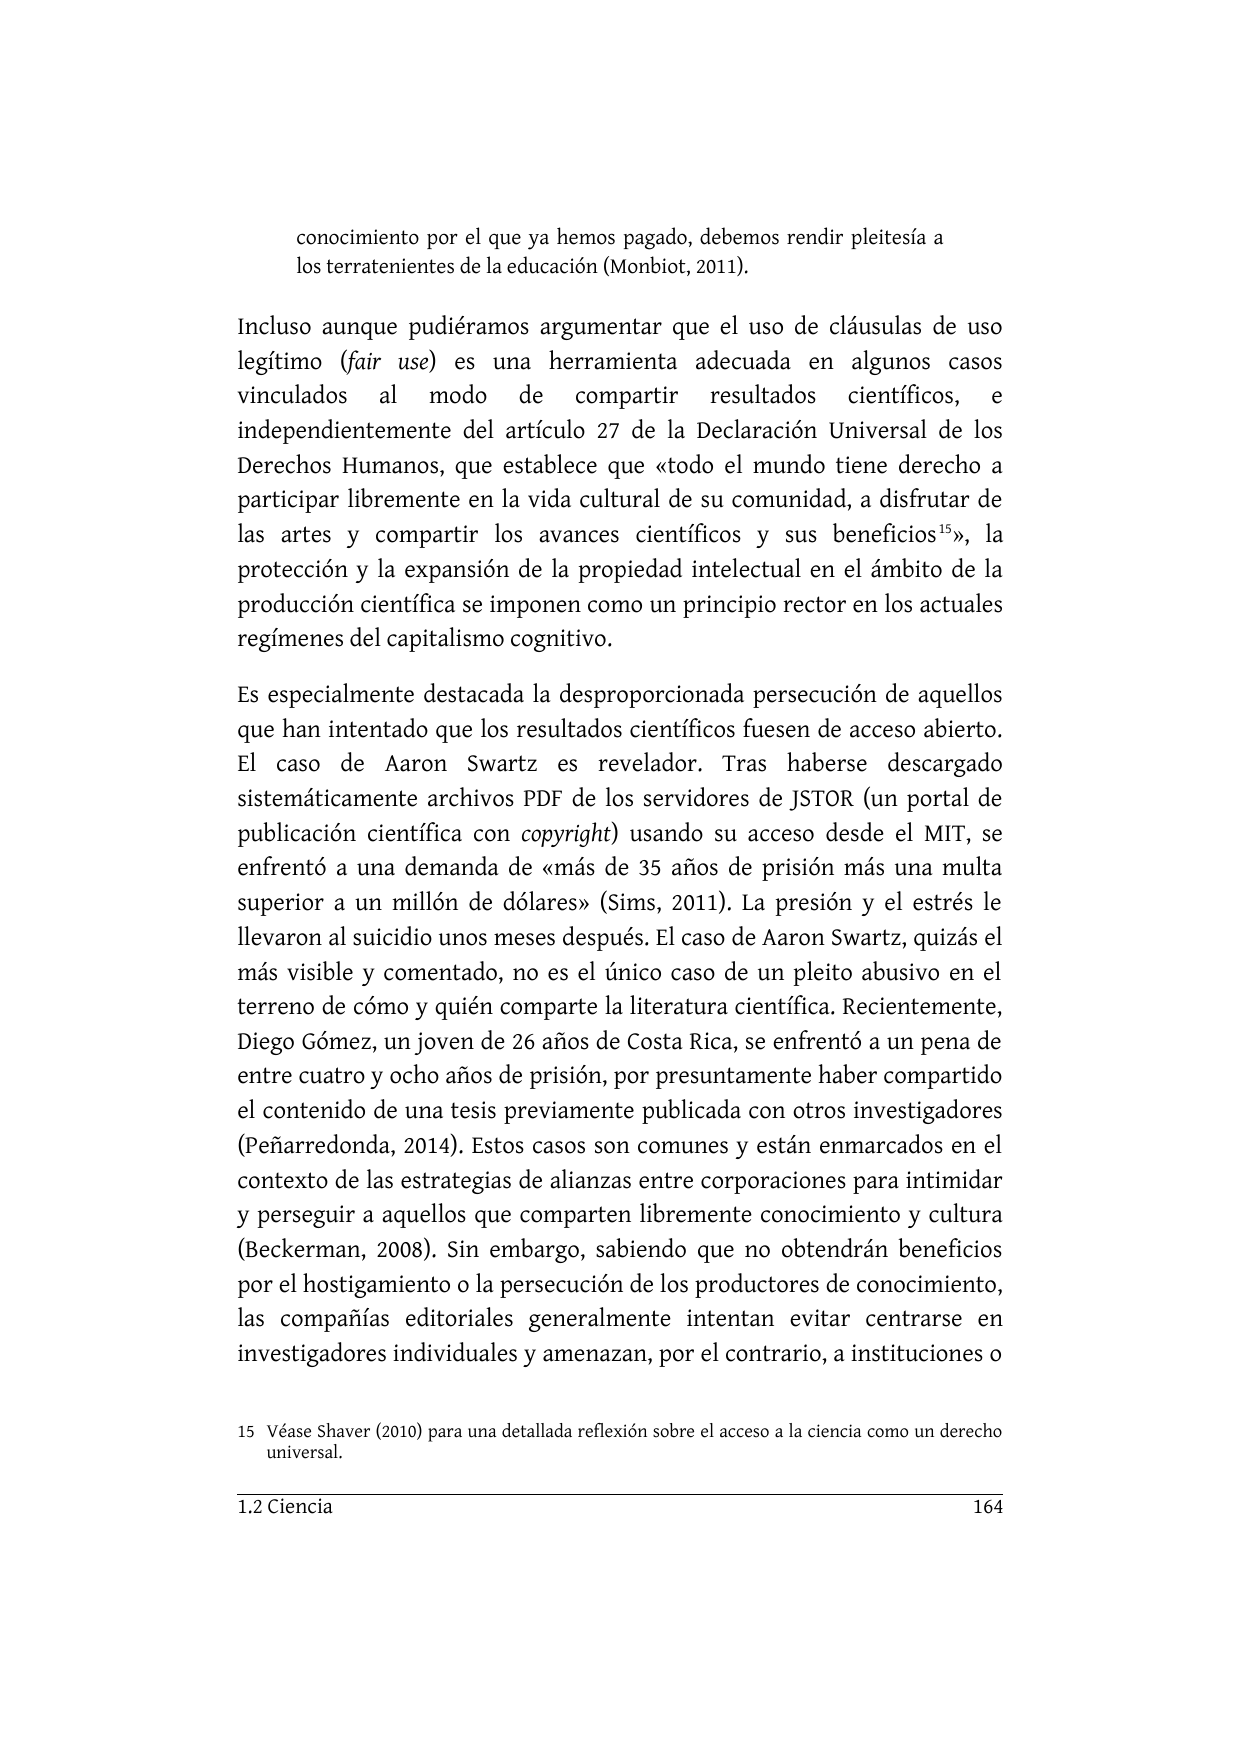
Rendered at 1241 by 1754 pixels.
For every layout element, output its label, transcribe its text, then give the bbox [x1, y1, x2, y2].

text Es especialmente destacada la desproporcionada persecución de aquellos que han intentado que los resultados científicos fuesen de acceso abierto. El caso de Aaron Swartz es revelador. Tras haberse descargado sistemáticamente archivos PDF de los servidores de JSTOR (un portal de publicación científica con copyright) usando su acceso desde el MIT, se enfrentó a una demanda de «más de 35 años de prisión más una multa superior a un millón de dólares» (Sims, 2011). La presión y el estrés le llevaron al suicidio unos meses después. El caso de Aaron Swartz, quizás el más visible y comentado, no es el único caso de un pleito abusivo en el terreno de cómo y quién comparte la literatura científica. Recientemente, Diego Gómez, un joven de 26 años de Costa Rica, se enfrentó a un pena de entre cuatro y ocho años de prisión, por presuntamente haber compartido el contenido de una tesis previamente publicada con otros investigadores (Peñarredonda, 2014). Estos casos son comunes y están enmarcados en el contexto de las estrategias de alianzas entre corporaciones para intimidar y perseguir a aquellos que comparten libremente conocimiento y cultura (Beckerman, 2008). Sin embargo, sabiendo que no obtendrán beneficios por el hostigamiento o la persecución de los productores de conocimiento, las compañías editoriales generalmente intentan evitar centrarse en investigadores individuales y amenazan, por el contrario, a instituciones o [237, 681, 1003, 1368]
text conocimiento por el que ya hemos pagado, debemos rendir pleitesía a los terratenientes de la educación (Monbiot, 2011). [296, 225, 944, 279]
text Incluso aunque pudiéramos argumentar que el uso de cláusulas de uso legítimo (fair use) es una herramienta adecuada en algunos casos vinculados al modo de compartir resultados científicos, e independientemente del artículo 27 de la Declaración Universal de los Derechos Humanos, que establece que «todo el mundo tiene derecho a participar libremente en la vida cultural de su comunidad, a disfrutar de las artes y compartir los avances científicos y sus beneficios», la protección y la expansión de la propiedad intelectual en el ámbito de la producción científica se imponen como un principio rector en los actuales regímenes del capitalismo cognitivo. [237, 313, 1003, 654]
text Véase Shaver (2010) para una detallada reflexión sobre el acceso a la ciencia como un derecho universal. [237, 1421, 1003, 1464]
